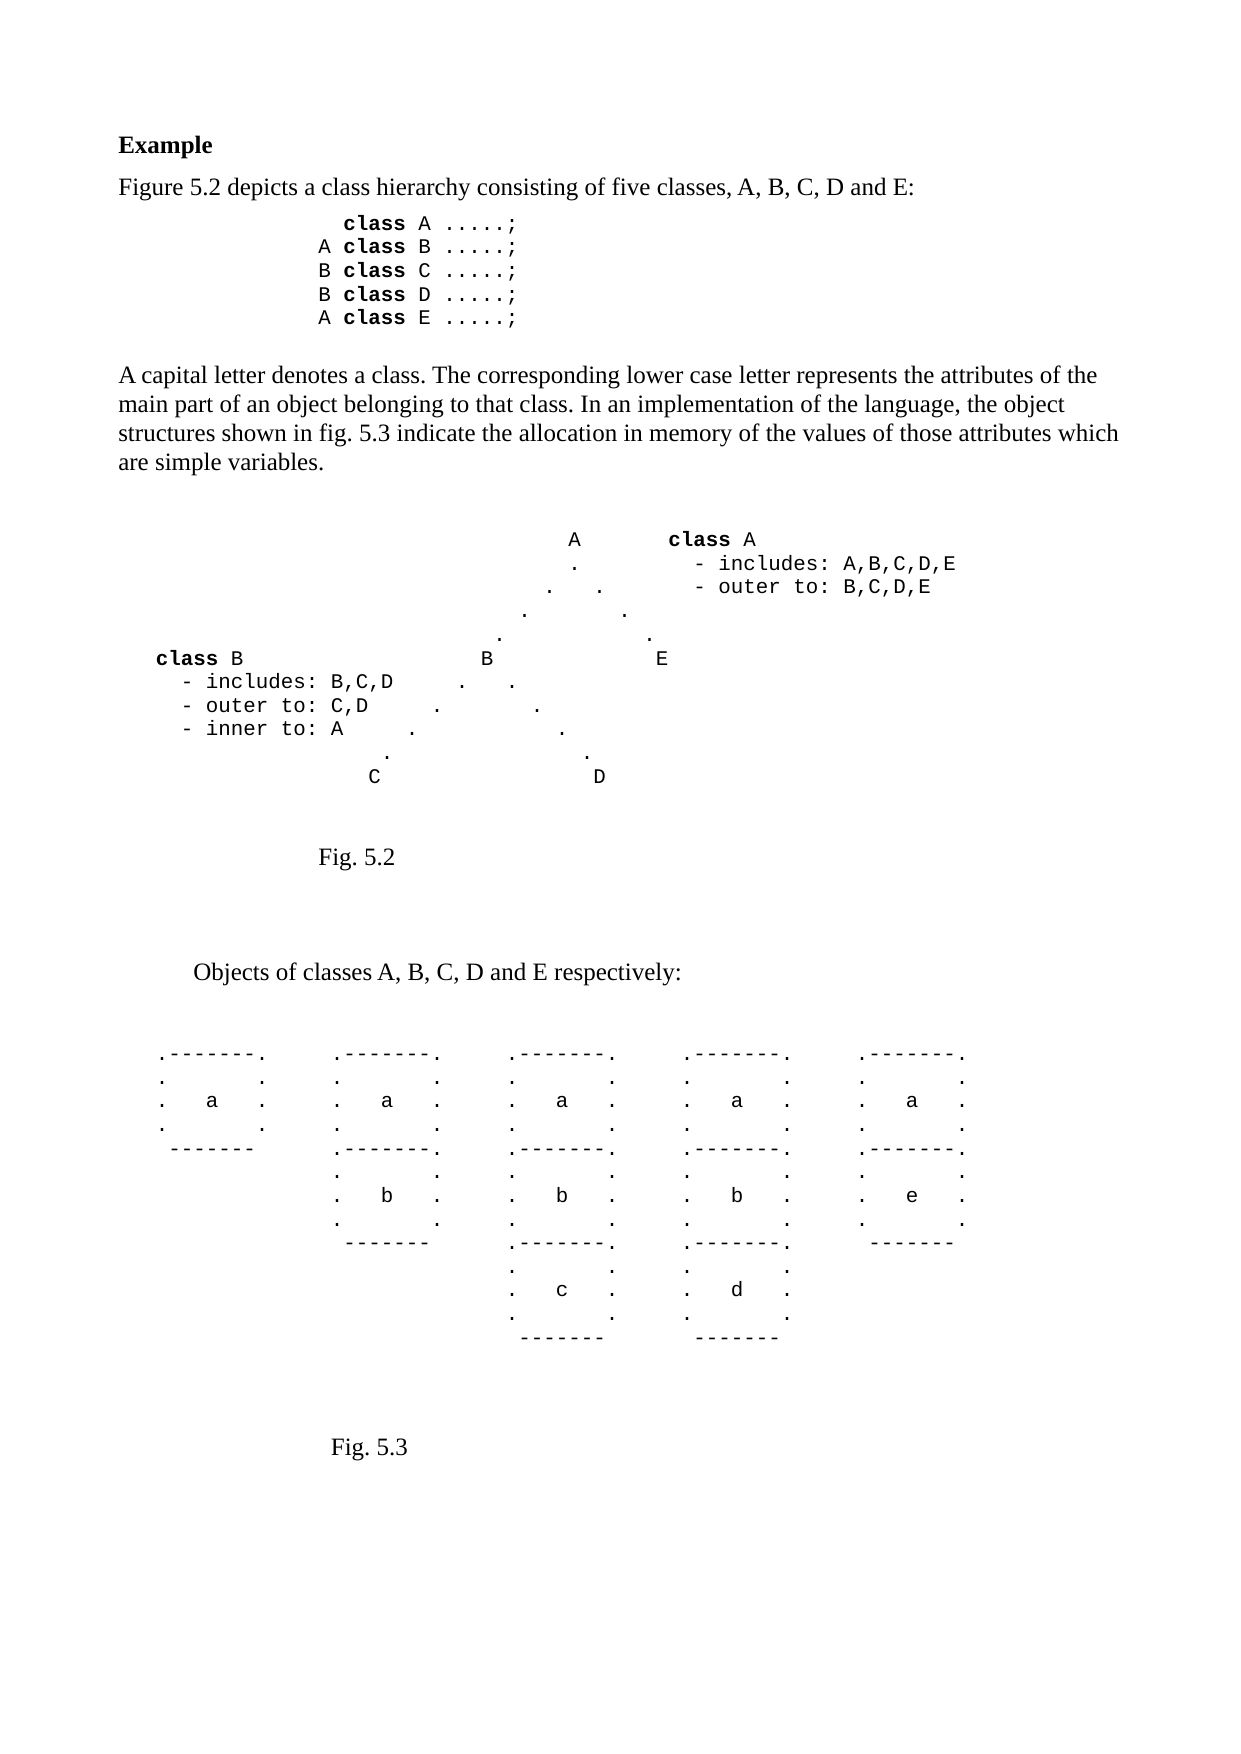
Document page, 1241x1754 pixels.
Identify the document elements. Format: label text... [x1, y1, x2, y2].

text Fig. 5.2 [118, 842, 1122, 871]
text ------- .-------. .-------. ------- [118, 1232, 1122, 1256]
text . b . . b . . b . . e . [118, 1185, 1122, 1208]
text . . . . [118, 1303, 1122, 1327]
text . . . . . . . . [118, 1208, 1122, 1232]
text class A .....; [118, 213, 1122, 236]
text ------- ------- [118, 1327, 1122, 1350]
text . . . . . . . . . . [118, 1067, 1122, 1090]
text ------- .-------. .-------. .-------. .-------. [118, 1138, 1122, 1161]
text . . . . . . . . [118, 1161, 1122, 1185]
text - inner to: A . . [118, 718, 1122, 742]
text . . [118, 742, 1122, 766]
text A class A [118, 529, 1122, 553]
text A capital letter denotes a class. The corresponding lower case letter represents the attributes of the main part of an object belonging to that class. In an implementation of the language, the object structures shown in fig. 5.3 indicate the allocation in memory of the values of those attributes which are simple variables. [118, 361, 1122, 476]
text . . [118, 600, 1122, 624]
text .-------. .-------. .-------. .-------. .-------. [118, 1043, 1122, 1067]
text . . . . . . . . . . [118, 1114, 1122, 1138]
text - outer to: C,D . . [118, 695, 1122, 718]
text Fig. 5.3 [118, 1432, 1122, 1460]
text B class D .....; [118, 284, 1122, 307]
text . . . . [118, 1256, 1122, 1279]
text Objects of classes A, B, C, D and E respectively: [118, 957, 1122, 986]
text . - includes: A,B,C,D,E [118, 553, 1122, 577]
text Example [118, 130, 1122, 159]
text B class C .....; [118, 260, 1122, 284]
text A class B .....; [118, 236, 1122, 260]
text - includes: B,C,D . . [118, 671, 1122, 695]
text C D [118, 766, 1122, 789]
text . . - outer to: B,C,D,E [118, 577, 1122, 600]
text . a . . a . . a . . a . . a . [118, 1090, 1122, 1114]
text class B B E [118, 647, 1122, 671]
text A class E .....; [118, 307, 1122, 331]
text . . [118, 624, 1122, 647]
text Figure 5.2 depicts a class hierarchy consisting of five classes, A, B, C, D and E: [118, 172, 1122, 200]
text . c . . d . [118, 1279, 1122, 1303]
